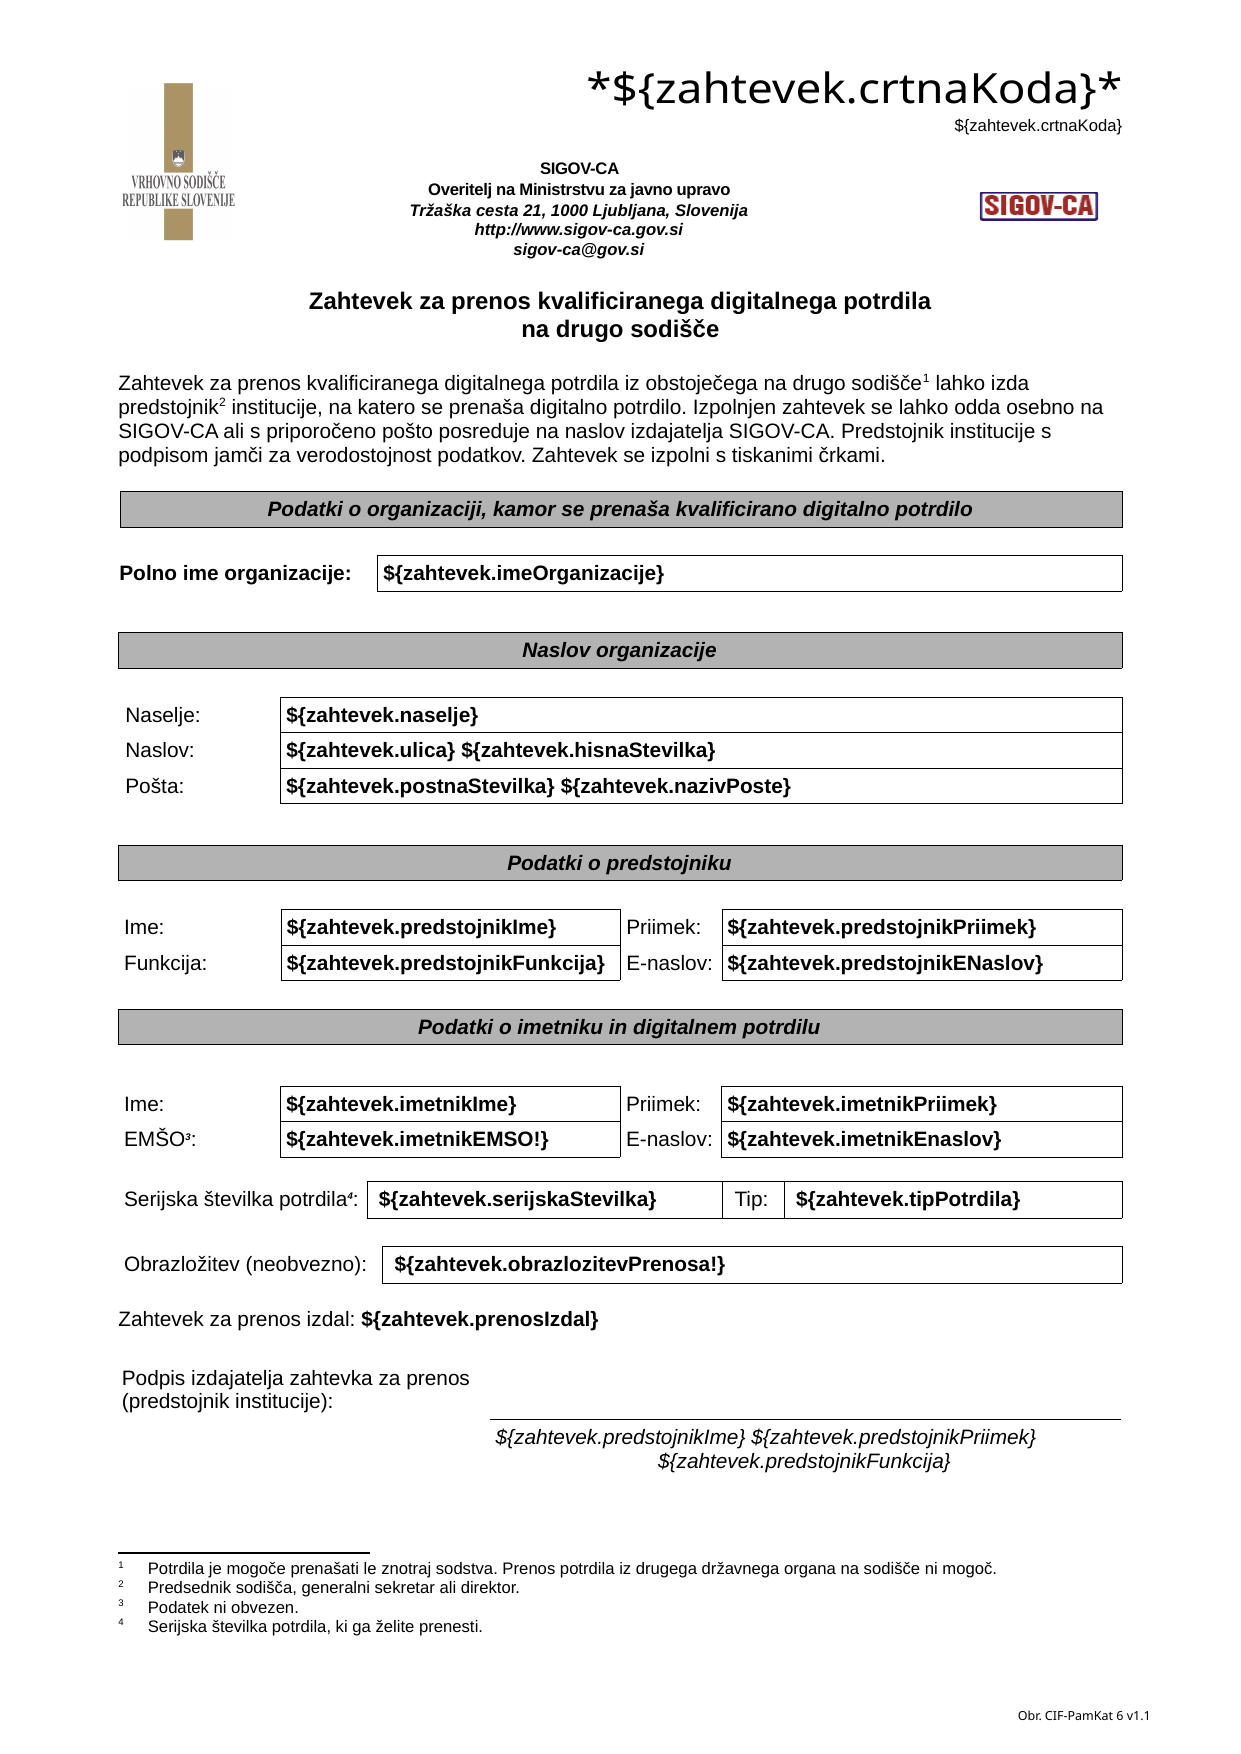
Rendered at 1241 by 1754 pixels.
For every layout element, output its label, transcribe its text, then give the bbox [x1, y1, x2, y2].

table_header ${zahtevek.imetnikPriimek} [722, 1087, 1122, 1121]
table_header ${zahtevek.naselje} [281, 698, 1122, 732]
table_header Obrazložitev (neobvezno): [118, 1246, 382, 1283]
table_cell ${zahtevek.predstojnikENaslov} [723, 946, 1122, 980]
text Potrdila je mogoče prenašati le znotraj sodstva. Prenos potrdila iz drugega državnega organa na sodišče ni mogoč. [118, 1559, 1122, 1578]
table_cell Naslov: [119, 732, 280, 768]
text na drugo sodišče [118, 315, 1122, 342]
text Zahtevek za prenos izdal: ${zahtevek.prenosIzdal} [118, 1307, 1122, 1331]
table_header SIGOV-CA Overitelj na Ministrstvu za javno upravo Tržaška cesta 21, 1000 Ljubljana, Slovenija http://www.sigov-ca.gov.si sigov-ca@gov.si [242, 159, 917, 258]
table_header Podatki o organizaciji, kamor se prenaša kvalificirano digitalno potrdilo [121, 492, 1122, 527]
text Zahtevek za prenos kvalificiranega digitalnega potrdila [118, 287, 1122, 315]
table_header Ime: [118, 1086, 280, 1121]
table_header [490, 1360, 1121, 1419]
picture [979, 192, 1099, 221]
table_header ${zahtevek.predstojnikPriimek} [723, 910, 1122, 944]
table_header Serijska številka potrdila: [118, 1181, 367, 1217]
text *${zahtevek.crtnaKoda}* [118, 59, 1122, 116]
table_header ${zahtevek.serijskaStevilka} [368, 1182, 722, 1217]
table_header Podpis izdajatelja zahtevka za prenos (predstojnik institucije): [116, 1360, 489, 1419]
table_header ${zahtevek.imeOrganizacije} [378, 556, 1122, 591]
table_header Ime: [118, 909, 281, 944]
table_cell E-naslov: [621, 1121, 721, 1157]
text ${zahtevek.crtnaKoda} [238, 116, 1122, 135]
table_cell Funkcija: [118, 945, 281, 980]
text Obr. CIF-PamKat 6 v1.1 [936, 1707, 1151, 1724]
table_header [111, 159, 242, 258]
text Predsednik sodišča, generalni sekretar ali direktor. [118, 1578, 1122, 1597]
table_header [1123, 1246, 1127, 1283]
table_header ${zahtevek.predstojnikIme} [282, 910, 620, 944]
table_cell E-naslov: [621, 945, 722, 980]
table_header ${zahtevek.obrazlozitevPrenosa!} [383, 1247, 1122, 1283]
table_cell [116, 1419, 489, 1478]
table_cell ${zahtevek.postnaStevilka} ${zahtevek.nazivPoste} [281, 769, 1122, 803]
table_header [1123, 1181, 1127, 1217]
table_header ${zahtevek.tipPotrdila} [785, 1182, 1122, 1217]
table_cell EMŠO: [118, 1121, 280, 1157]
table_header Priimek: [621, 1086, 721, 1121]
table_cell Pošta: [119, 768, 280, 803]
table_cell ${zahtevek.predstojnikFunkcija} [282, 946, 620, 980]
table_header Podatki o imetniku in digitalnem potrdilu [119, 1010, 1122, 1044]
table_header Podatki o predstojniku [119, 846, 1122, 880]
table_header [917, 159, 1122, 258]
text Zahtevek za prenos kvalificiranega digitalnega potrdila iz obstoječega na drugo sodišče lahko izda predstojnik institucije, na katero se prenaša digitalno potrdilo. Izpolnjen zahtevek se lahko odda osebno na SIGOV-CA ali s priporočeno pošto posreduje na naslov izdajatelja SIGOV-CA. Predstojnik institucije s podpisom jamči za verodostojnost podatkov. Zahtevek se izpolni s tiskanimi črkami. [118, 371, 1122, 467]
table_header Naselje: [119, 697, 280, 732]
table_cell ${zahtevek.imetnikEMSO!} [281, 1122, 620, 1157]
table_header Polno ime organizacije: [121, 556, 377, 591]
table_header ${zahtevek.imetnikIme} [281, 1087, 620, 1121]
picture [122, 83, 237, 241]
table_header Priimek: [621, 909, 722, 944]
table_cell ${zahtevek.imetnikEnaslov} [722, 1122, 1122, 1157]
table_cell ${zahtevek.ulica} ${zahtevek.hisnaStevilka} [281, 733, 1122, 768]
table_header Tip: [723, 1182, 784, 1217]
table_cell ${zahtevek.predstojnikIme} ${zahtevek.predstojnikPriimek} ${zahtevek.predstojnikFunkcija} [490, 1420, 1121, 1478]
table_header Naslov organizacije [119, 633, 1122, 668]
